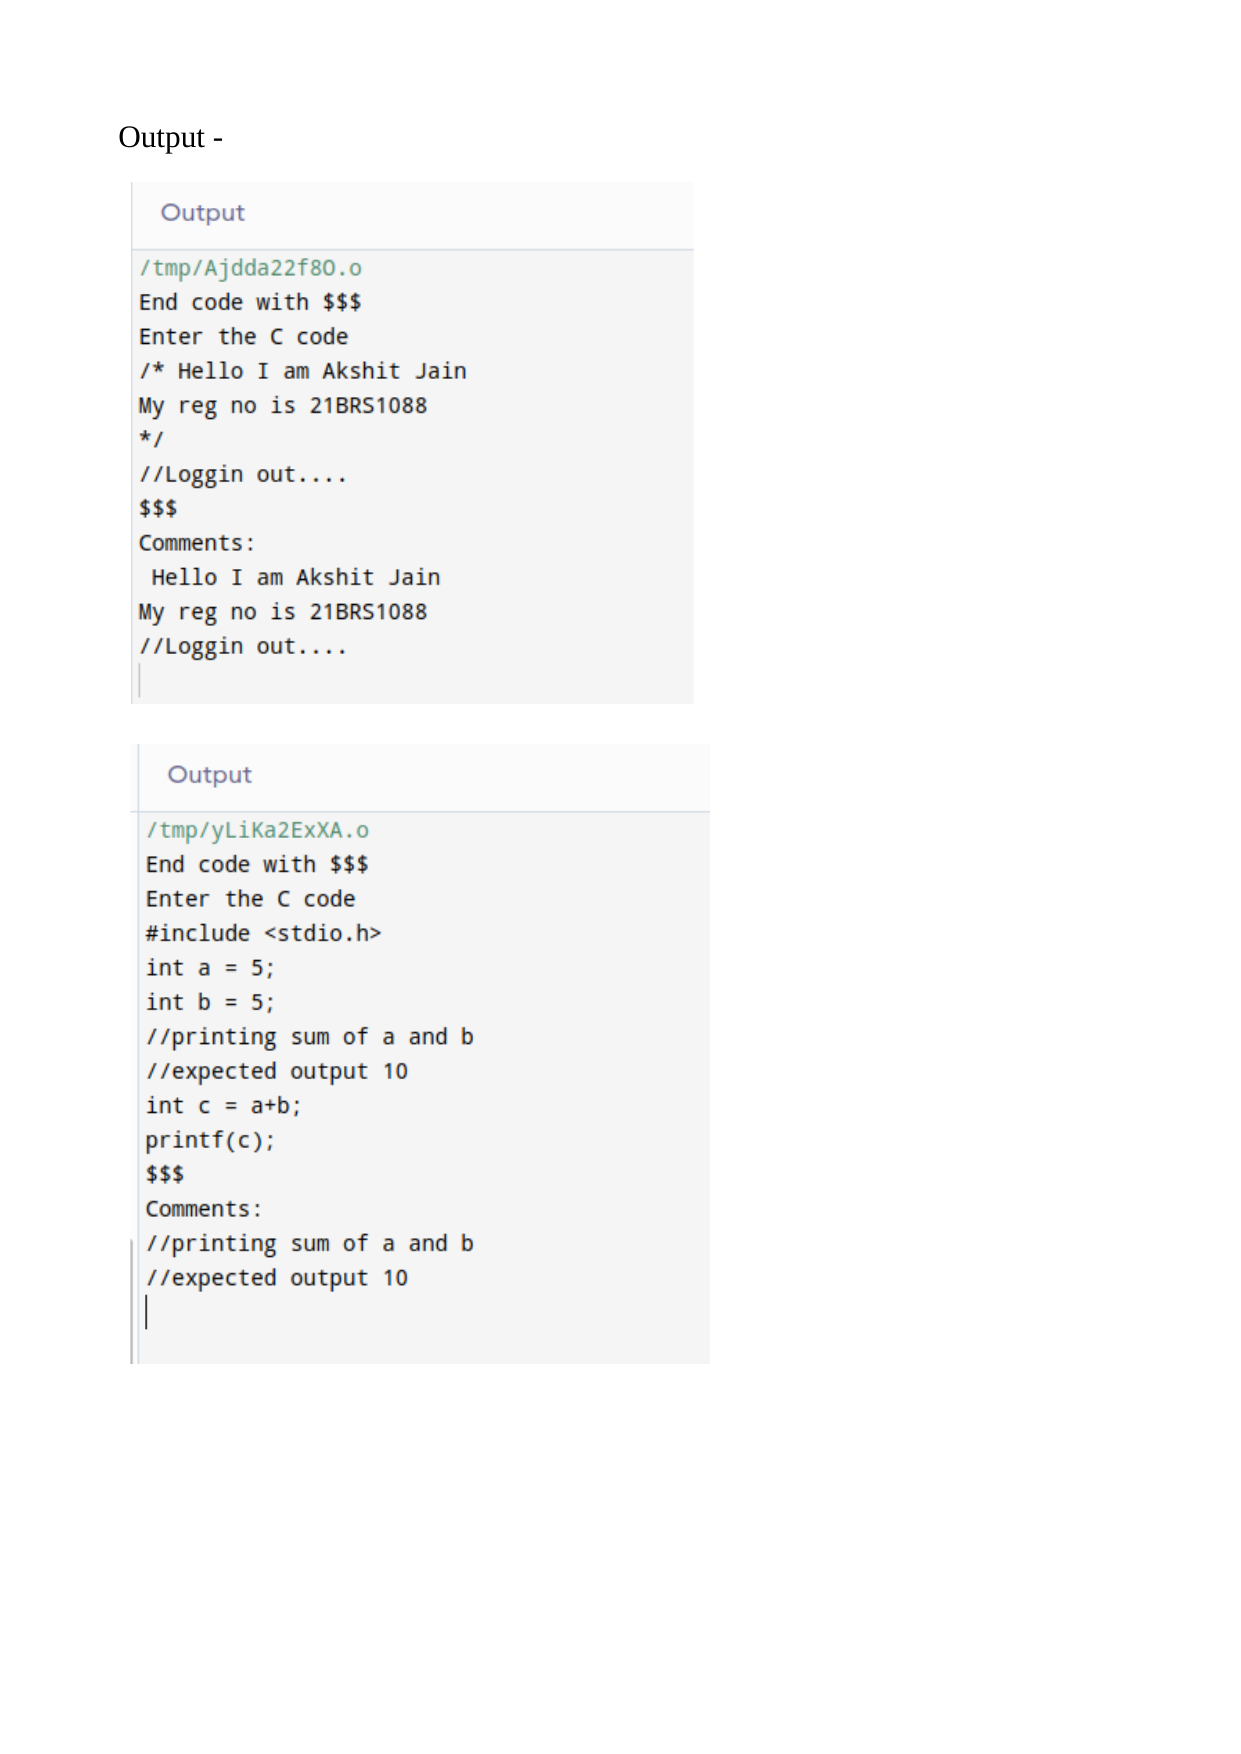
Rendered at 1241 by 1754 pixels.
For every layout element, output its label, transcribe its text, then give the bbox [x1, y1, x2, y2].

text Output - [118, 118, 1122, 154]
picture [131, 182, 694, 704]
picture [130, 744, 710, 1364]
